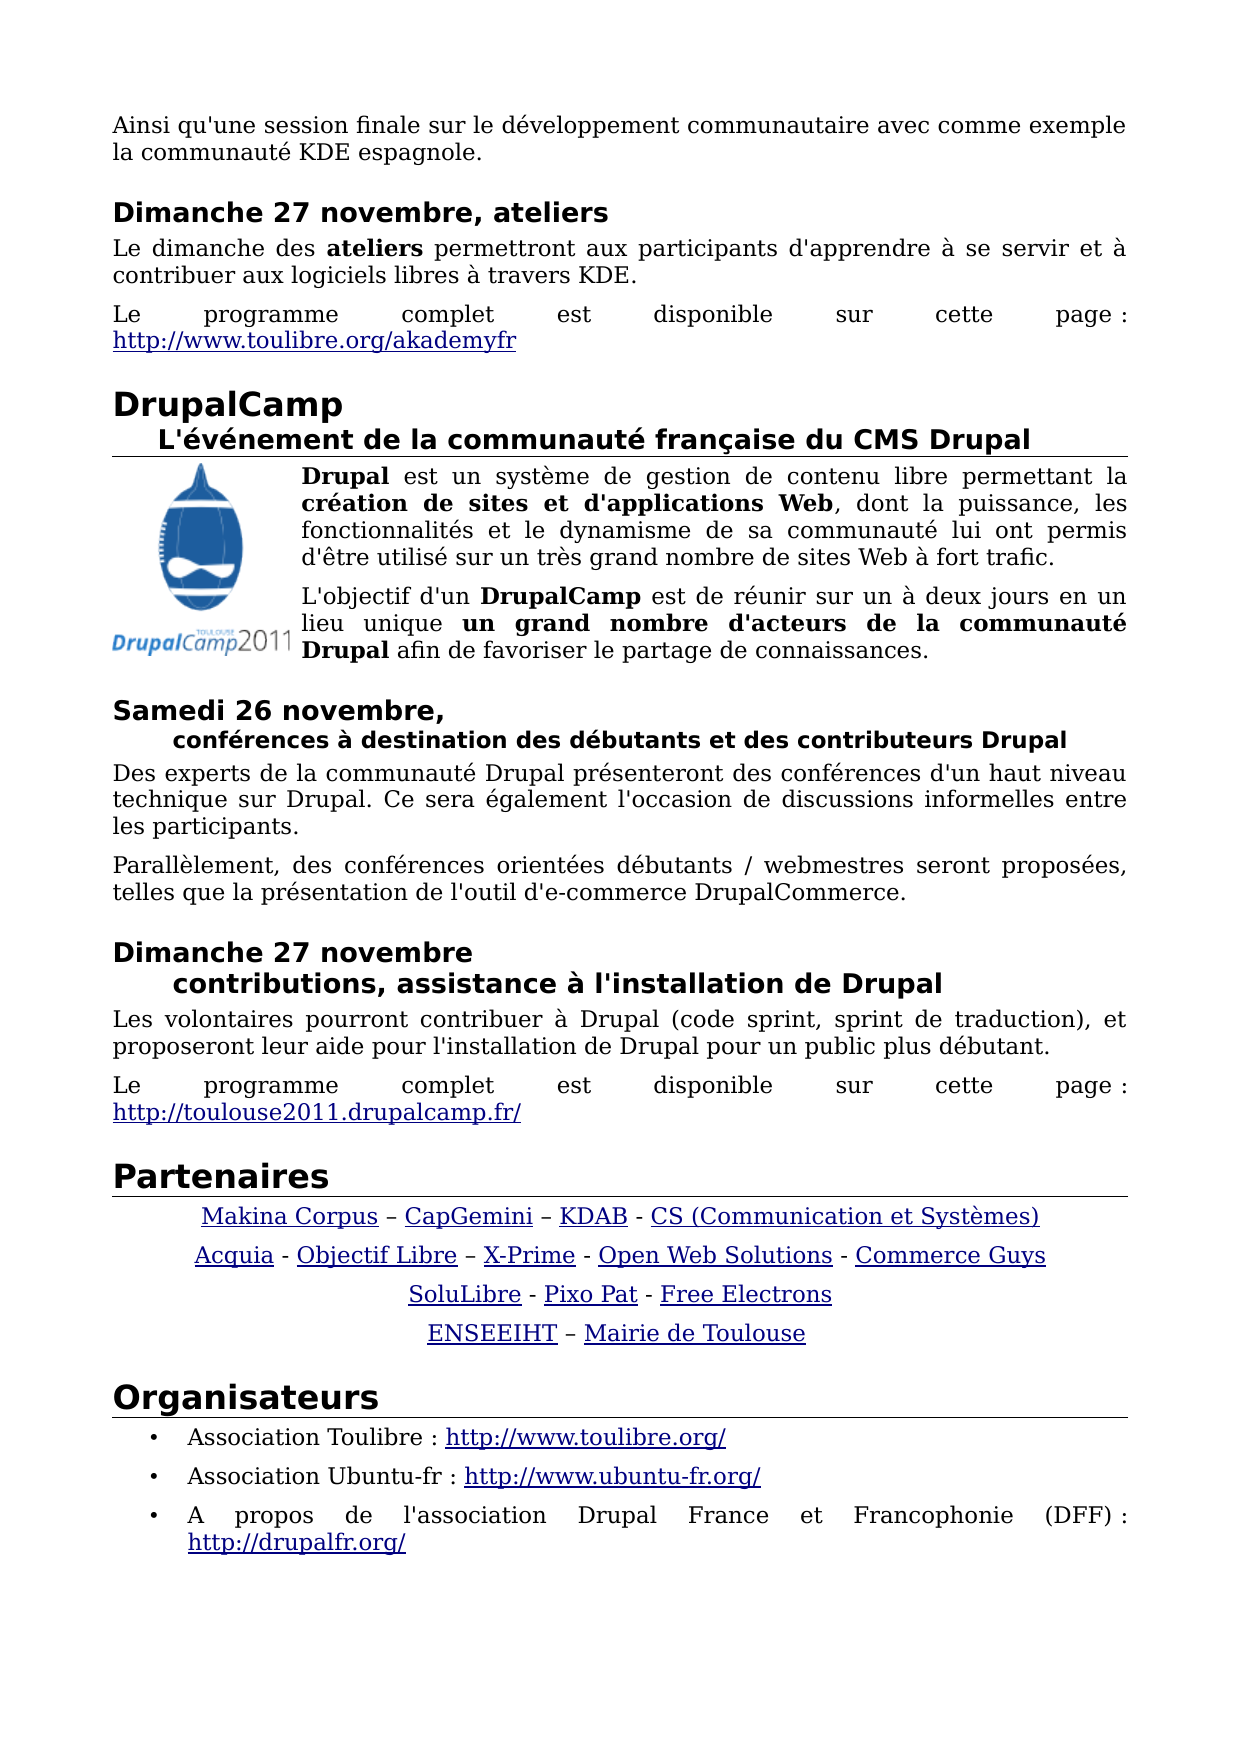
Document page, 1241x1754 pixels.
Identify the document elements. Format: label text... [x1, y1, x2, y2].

text ENSEEIHT – Mairie de Toulouse [112, 1321, 1128, 1347]
subtitle Partenaires [112, 1157, 1128, 1196]
subtitle Dimanche 27 novembre, ateliers [112, 197, 1128, 228]
subtitle Dimanche 27 novembre contributions, assistance à l'installation de Drupal [112, 937, 1128, 1000]
text Des experts de la communauté Drupal présenteront des conférences d'un haut niveau technique sur Drupal. Ce sera également l'occasion de discussions informelles entre les participants. [112, 760, 1128, 840]
text Le programme complet est disponible sur cette page : http://www.toulibre.org/akademyfr [112, 301, 1128, 354]
text L'objectif d'un DrupalCamp est de réunir sur un à deux jours en un lieu unique un grand nombre d'acteurs de la communauté Drupal afin de favoriser le partage de connaissances. [112, 583, 1128, 664]
subtitle Organisateurs [112, 1378, 1128, 1417]
text Les volontaires pourront contribuer à Drupal (code sprint, sprint de traduction), et proposeront leur aide pour l'installation de Drupal pour un public plus débutant. [112, 1007, 1128, 1060]
list Association Toulibre : http://www.toulibre.org/ [150, 1424, 1128, 1451]
list A propos de l'association Drupal France et Francophonie (DFF) : http://drupalfr.org/ [150, 1503, 1128, 1556]
text Le programme complet est disponible sur cette page : http://toulouse2011.drupalcamp.fr/ [112, 1072, 1128, 1126]
text SoluLibre - Pixo Pat - Free Electrons [112, 1281, 1128, 1308]
subtitle DrupalCamp L'événement de la communauté française du CMS Drupal [112, 386, 1128, 456]
text Acquia - Objectif Libre – X-Prime - Open Web Solutions - Commerce Guys [112, 1242, 1128, 1269]
text Drupal est un système de gestion de contenu libre permettant la création de sites et d'applications Web, dont la puissance, les fonctionnalités et le dynamisme de sa communauté lui ont permis d'être utilisé sur un très grand nombre de sites Web à fort trafic. [290, 463, 1128, 570]
list Association Ubuntu-fr : http://www.ubuntu-fr.org/ [150, 1463, 1128, 1490]
text Ainsi qu'une session finale sur le développement communautaire avec comme exemple la communauté KDE espagnole. [112, 112, 1128, 166]
text Makina Corpus – CapGemini – KDAB - CS (Communication et Systèmes) [112, 1203, 1128, 1230]
text Le dimanche des ateliers permettront aux participants d'apprendre à se servir et à contribuer aux logiciels libres à travers KDE. [112, 235, 1128, 288]
picture [112, 463, 290, 656]
text Parallèlement, des conférences orientées débutants / webmestres seront proposées, telles que la présentation de l'outil d'e-commerce DrupalCommerce. [112, 852, 1128, 906]
subtitle Samedi 26 novembre, conférences à destination des débutants et des contributeurs Drupal [112, 695, 1128, 753]
